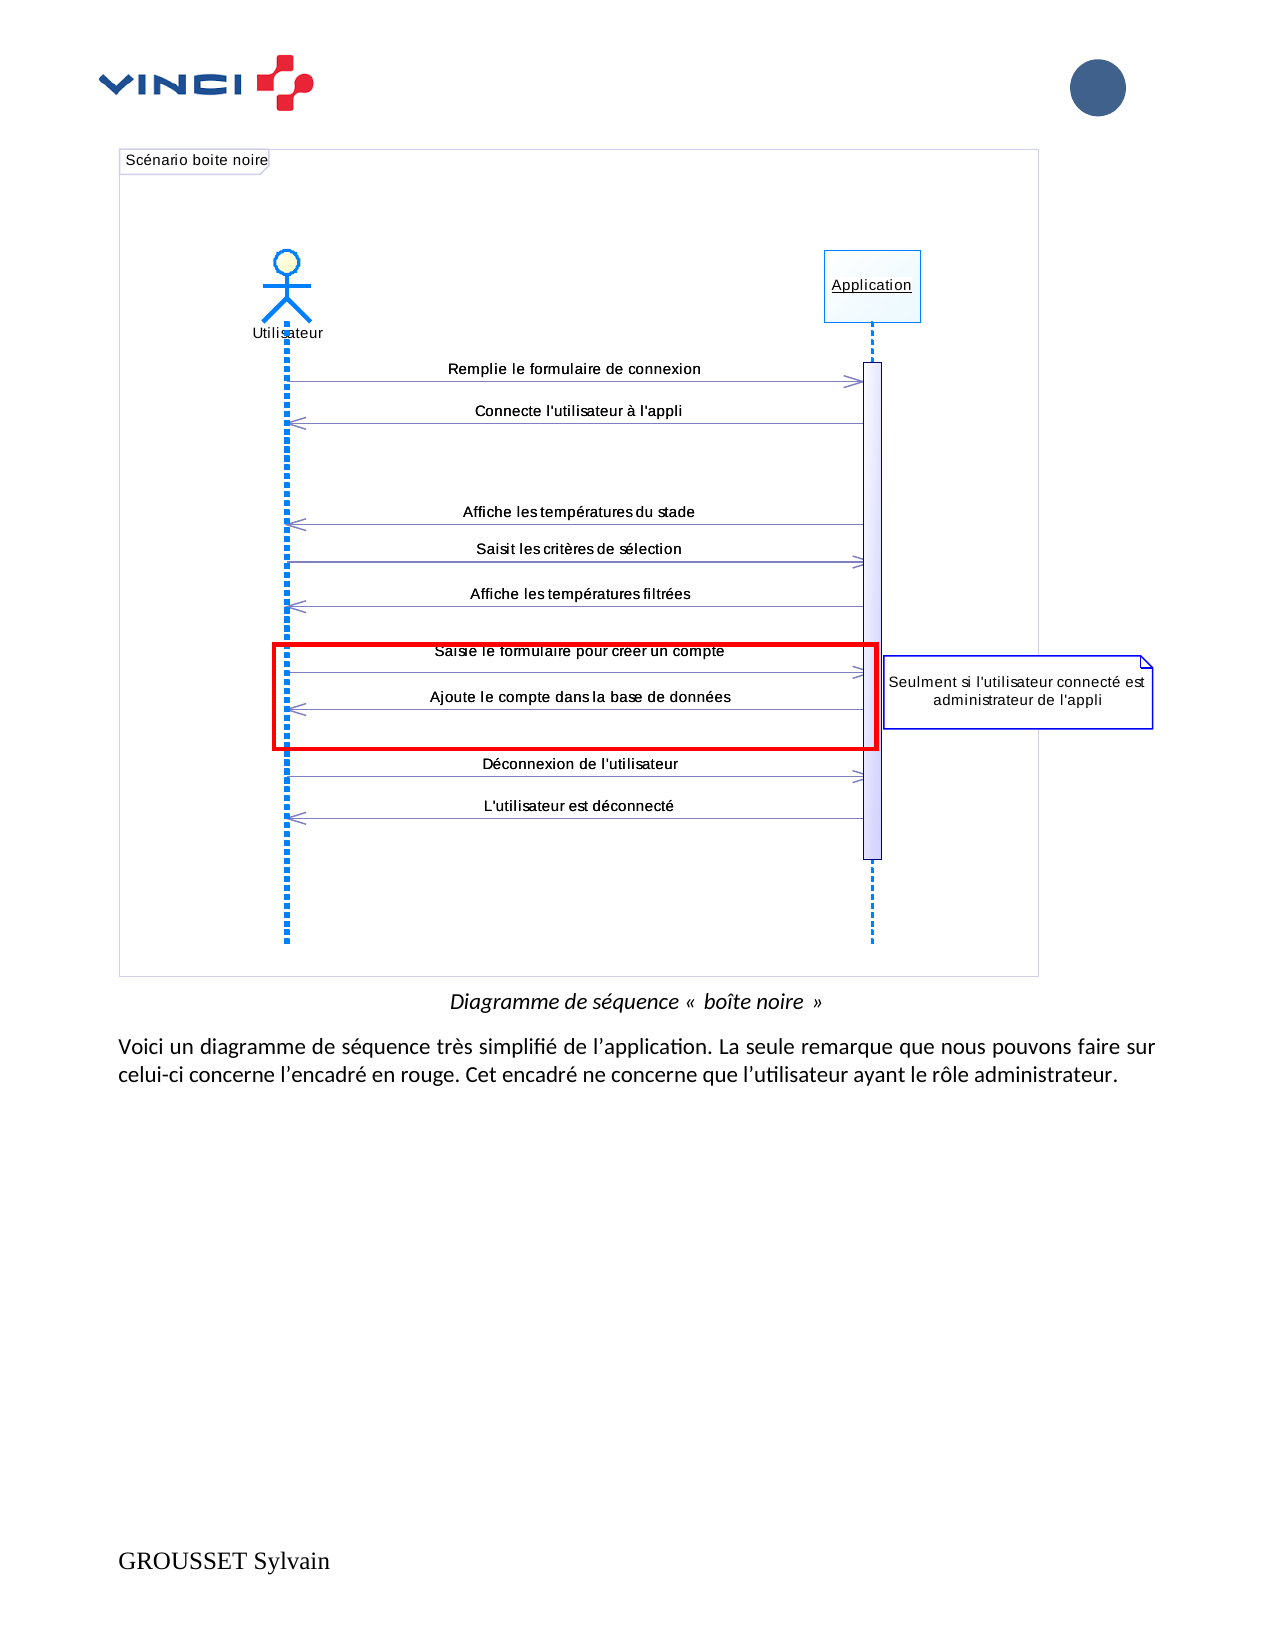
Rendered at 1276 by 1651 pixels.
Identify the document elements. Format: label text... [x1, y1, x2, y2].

text Diagramme de séquence « boîte noire » [118, 987, 1157, 1015]
text Voici un diagramme de séquence très simplifié de l’application. La seule remarque que nous pouvons faire sur celui-ci concerne l’encadré en rouge. Cet encadré ne concerne que l’utilisateur ayant le rôle administrateur. [118, 1032, 1157, 1088]
